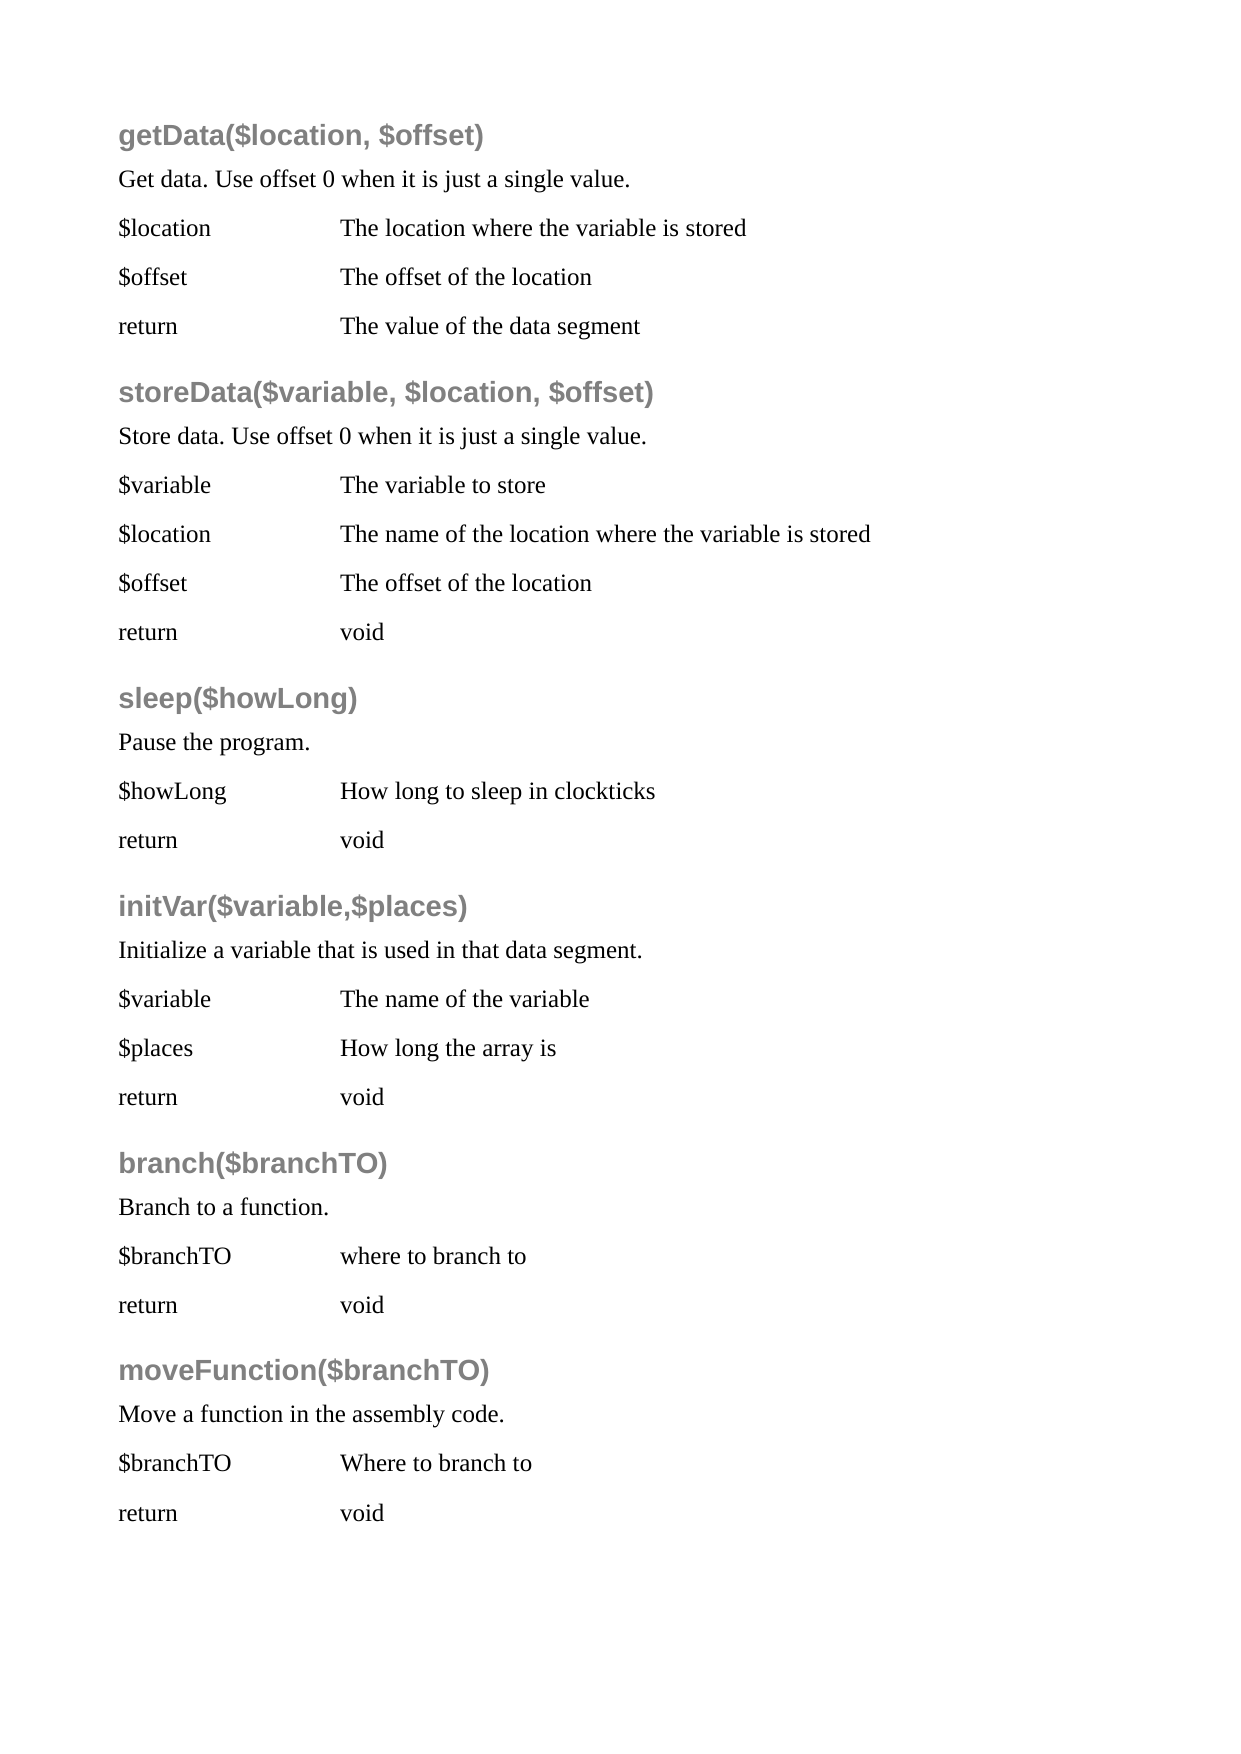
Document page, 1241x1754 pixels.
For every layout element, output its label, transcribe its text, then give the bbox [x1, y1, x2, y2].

subtitle branch($branchTO) [118, 1146, 1122, 1179]
text $variable The variable to store [118, 470, 1122, 499]
subtitle moveFunction($branchTO) [118, 1353, 1122, 1387]
text Store data. Use offset 0 when it is just a single value. [118, 421, 1122, 450]
text Pause the program. [118, 727, 1122, 756]
text return void [118, 1290, 1122, 1318]
subtitle getData($location, $offset) [118, 118, 1122, 152]
text $howLong How long to sleep in clockticks [118, 776, 1122, 805]
text Initialize a variable that is used in that data segment. [118, 935, 1122, 963]
text $variable The name of the variable [118, 984, 1122, 1013]
text $offset The offset of the location [118, 568, 1122, 597]
text $location The location where the variable is stored [118, 213, 1122, 242]
text return void [118, 617, 1122, 646]
text return void [118, 1498, 1122, 1526]
text $location The name of the location where the variable is stored [118, 519, 1122, 548]
text $branchTO where to branch to [118, 1241, 1122, 1269]
subtitle storeData($variable, $location, $offset) [118, 375, 1122, 408]
text return void [118, 825, 1122, 854]
text $branchTO Where to branch to [118, 1448, 1122, 1477]
text Move a function in the assembly code. [118, 1399, 1122, 1428]
text $places How long the array is [118, 1033, 1122, 1062]
text Branch to a function. [118, 1192, 1122, 1220]
text return The value of the data segment [118, 311, 1122, 340]
text $offset The offset of the location [118, 262, 1122, 291]
text return void [118, 1082, 1122, 1111]
text Get data. Use offset 0 when it is just a single value. [118, 164, 1122, 193]
subtitle initVar($variable,$places) [118, 889, 1122, 922]
subtitle sleep($howLong) [118, 681, 1122, 714]
